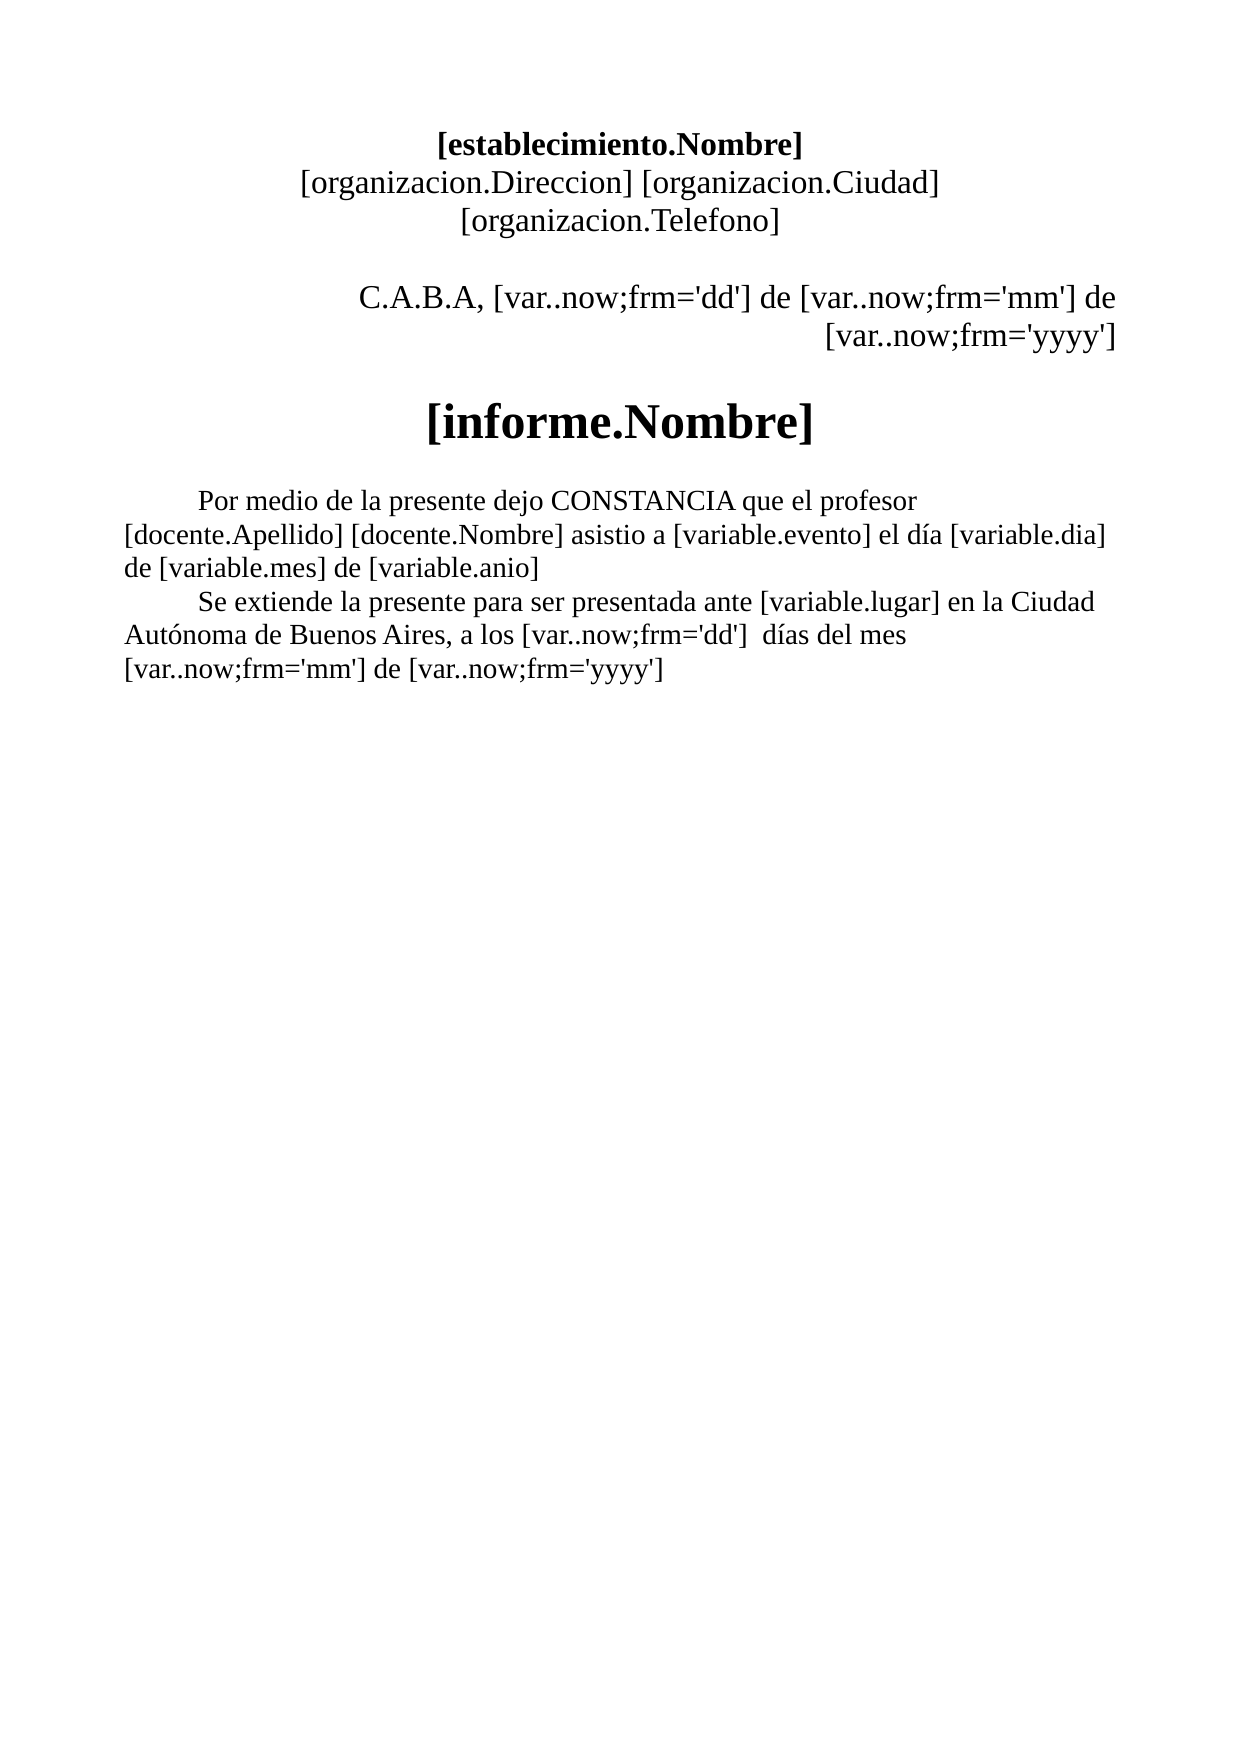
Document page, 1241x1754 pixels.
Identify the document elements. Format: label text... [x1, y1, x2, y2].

table_header [establecimiento.Nombre] [organizacion.Direccion] [organizacion.Ciudad] [organizacion.Telefono] C.A.B.A, [var..now;frm='dd'] de [var..now;frm='mm'] de [var..now;frm='yyyy'] [informe.Nombre] Por medio de la presente dejo CONSTANCIA que el profesor [docente.Apellido] [docente.Nombre] asistio a [variable.evento] el día [variable.dia] de [variable.mes] de [variable.anio] Se extiende la presente para ser presentada ante [variable.lugar] en la Ciudad Autónoma de Buenos Aires, a los [var..now;frm='dd'] días del mes [var..now;frm='mm'] de [var..now;frm='yyyy'] [118, 118, 1122, 724]
